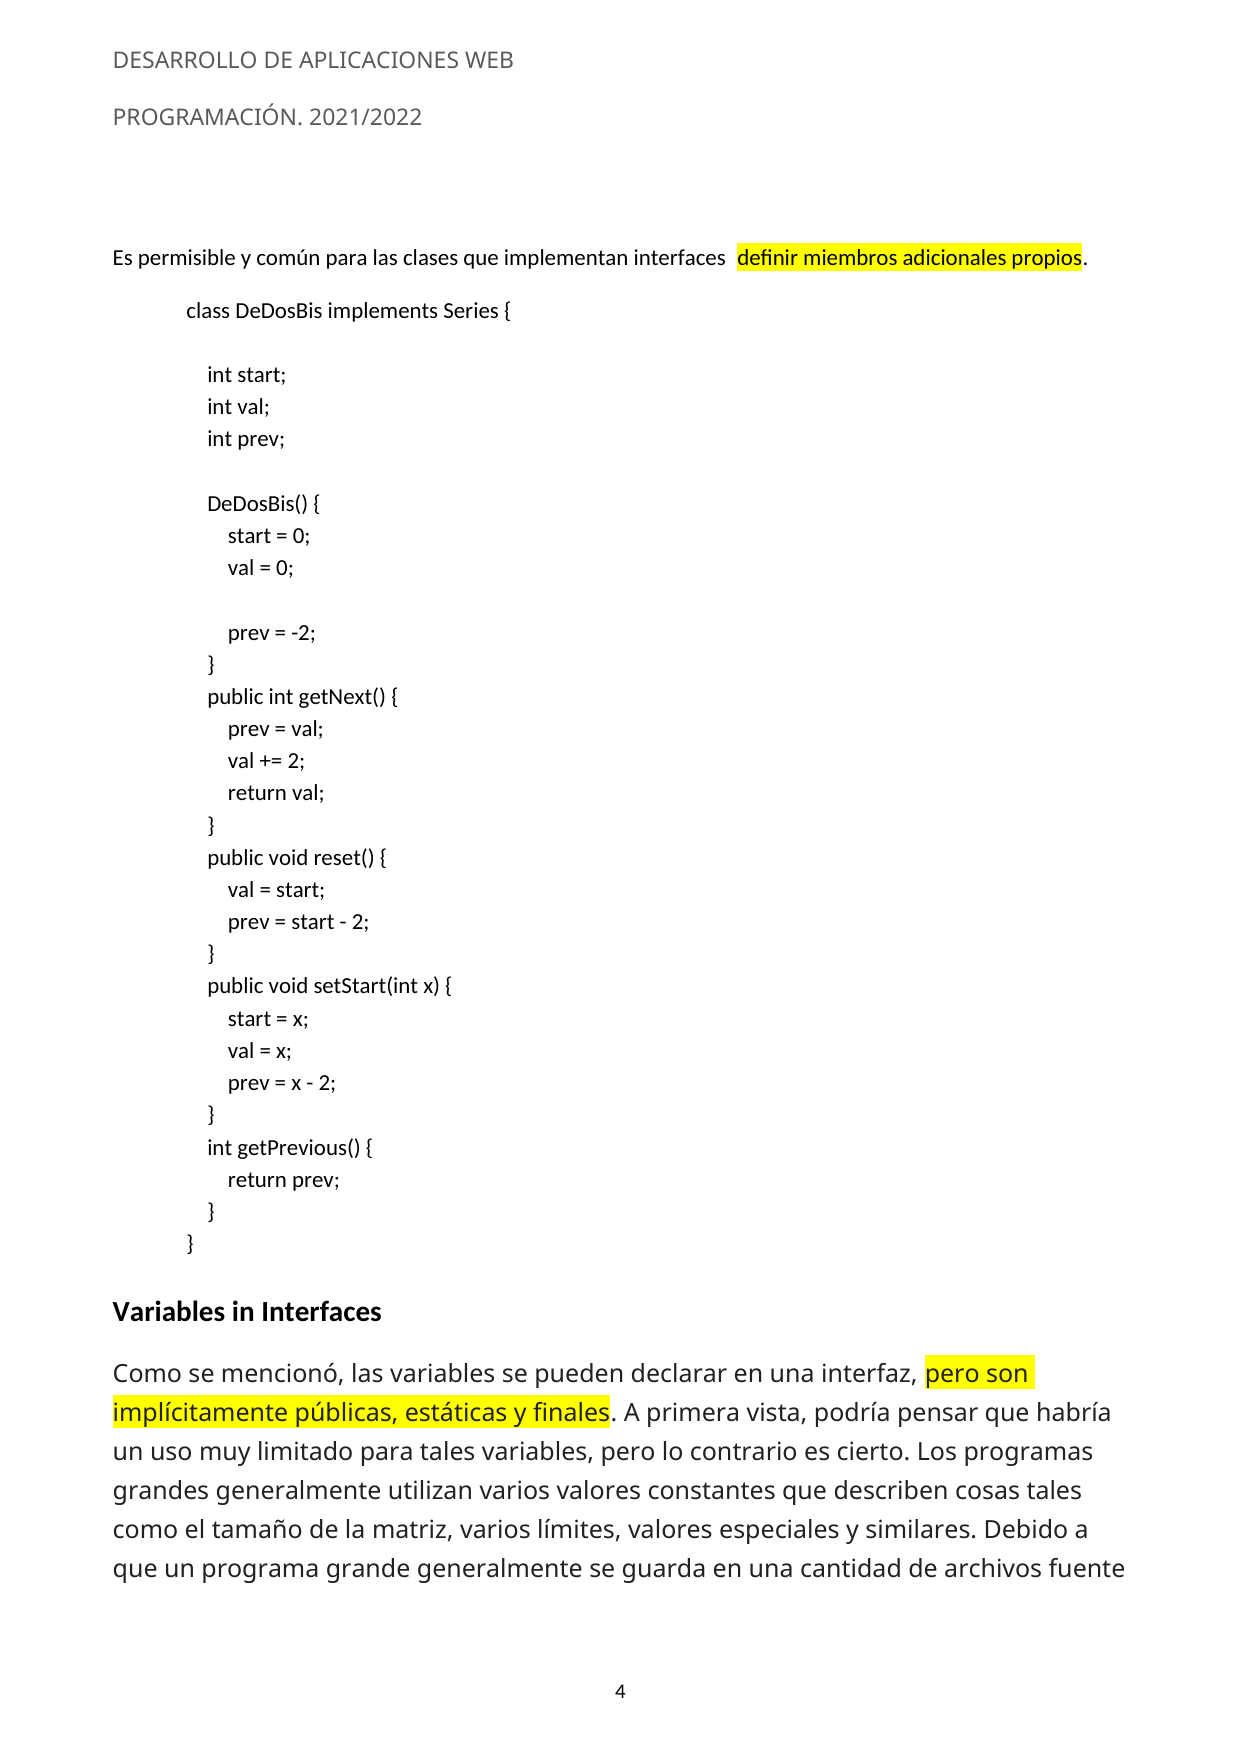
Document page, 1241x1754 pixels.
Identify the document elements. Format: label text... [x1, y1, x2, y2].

text } [186, 1197, 1128, 1225]
text } [186, 939, 1128, 967]
text } [186, 1229, 1128, 1257]
text int start; [186, 360, 1128, 388]
text start = x; [186, 1004, 1128, 1032]
text val = x; [186, 1036, 1128, 1064]
text val += 2; [186, 746, 1128, 774]
text } [186, 811, 1128, 839]
text } [186, 1100, 1128, 1128]
text Es permisible y común para las clases que implementan interfaces definir miembros adicionales propios. [112, 243, 1128, 271]
text int val; [186, 392, 1128, 420]
text int prev; [186, 424, 1128, 452]
text } [186, 650, 1128, 678]
text DeDosBis() { [186, 489, 1128, 517]
text return prev; [186, 1165, 1128, 1193]
text prev = val; [186, 714, 1128, 742]
text return val; [186, 778, 1128, 807]
text class DeDosBis implements Series { [186, 296, 1128, 324]
text Como se mencionó, las variables se pueden declarar en una interfaz, pero son implícitamente públicas, estáticas y finales. A primera vista, podría pensar que habría un uso muy limitado para tales variables, pero lo contrario es cierto. Los programas grandes generalmente utilizan varios valores constantes que describen cosas tales como el tamaño de la matriz, varios límites, valores especiales y similares. Debido a que un programa grande generalmente se guarda en una cantidad de archivos fuente [112, 1355, 1128, 1585]
text prev = x - 2; [186, 1068, 1128, 1096]
text public void setStart(int x) { [186, 972, 1128, 1000]
text Variables in Interfaces [112, 1293, 1128, 1329]
text val = start; [186, 875, 1128, 903]
text val = 0; [186, 553, 1128, 581]
text public int getNext() { [186, 682, 1128, 710]
text public void reset() { [186, 843, 1128, 871]
text start = 0; [186, 521, 1128, 549]
text prev = start - 2; [186, 907, 1128, 935]
text int getPrevious() { [186, 1133, 1128, 1161]
text prev = -2; [186, 618, 1128, 646]
